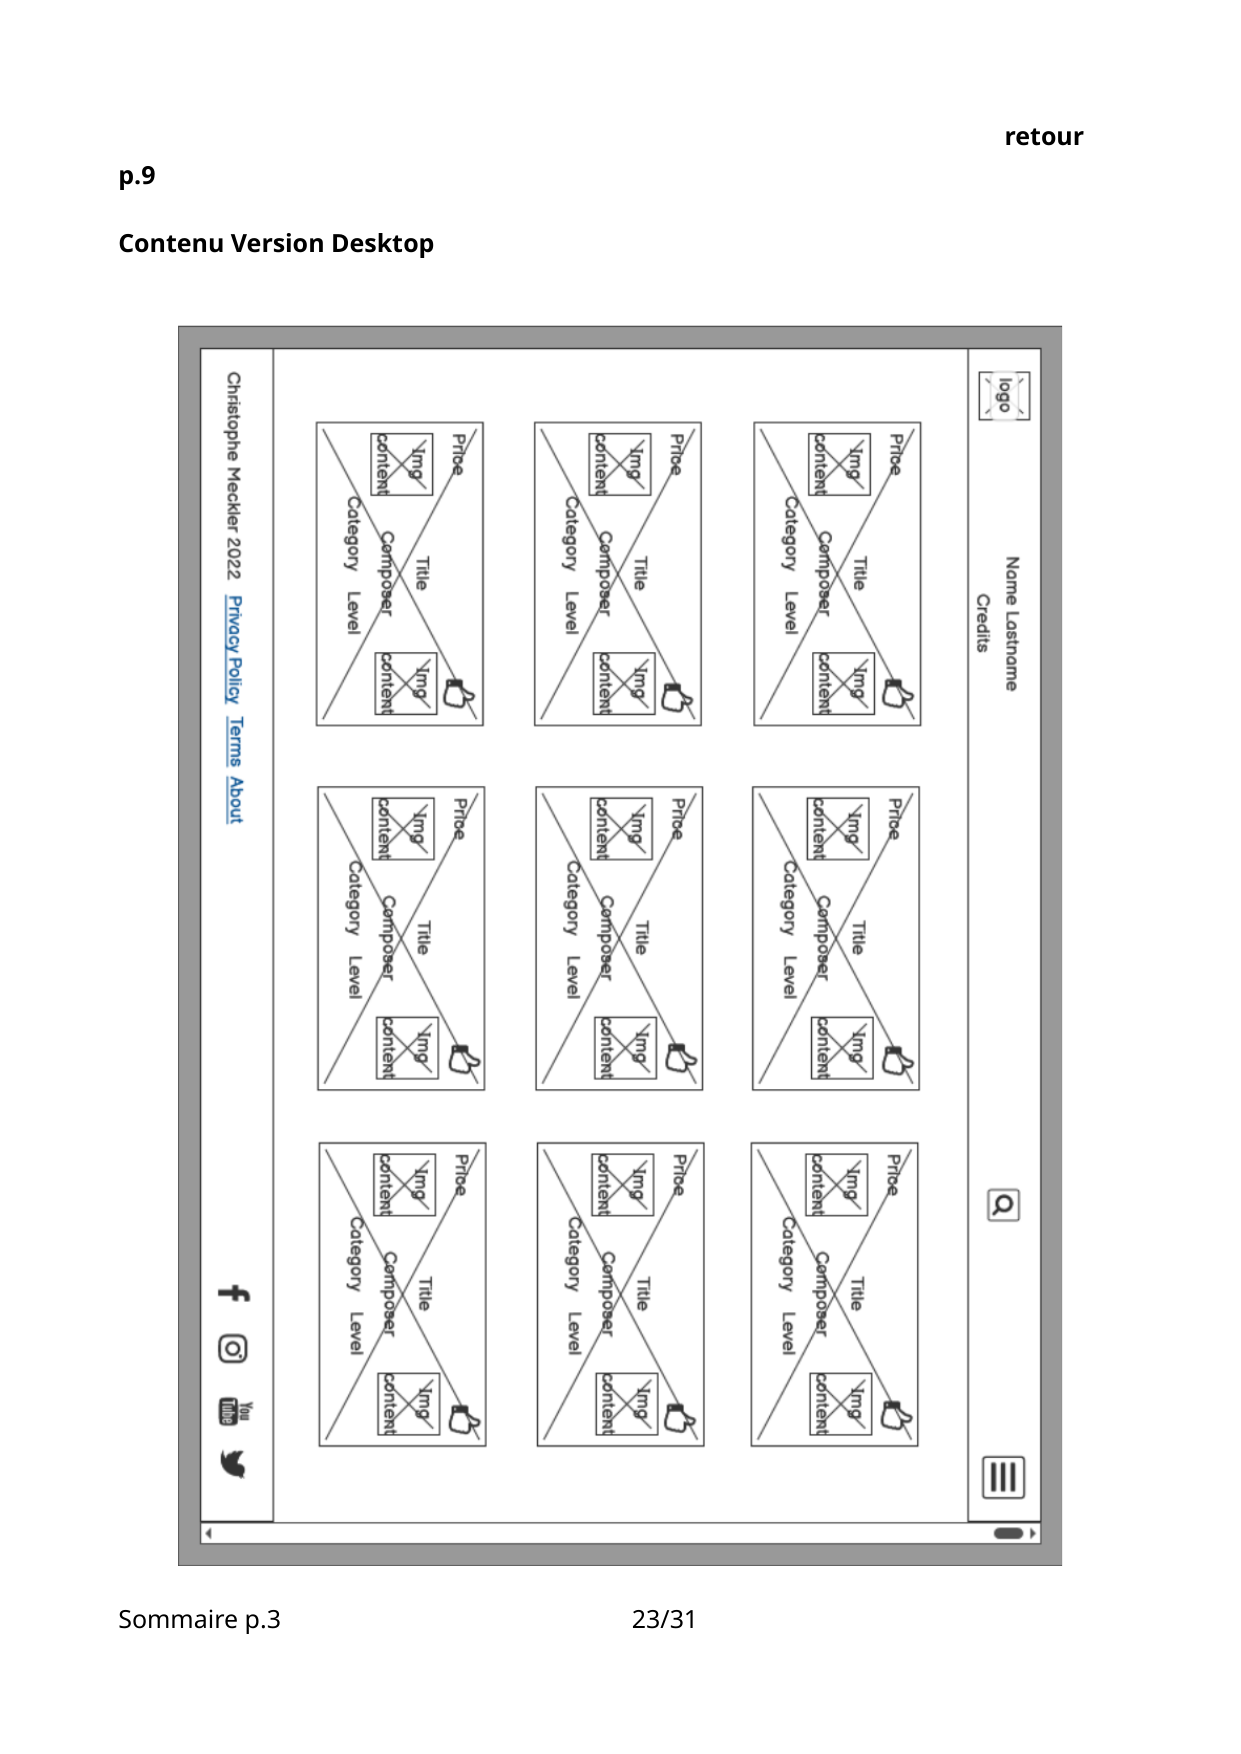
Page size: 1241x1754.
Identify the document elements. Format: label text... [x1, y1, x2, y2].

picture [179, 327, 1063, 1566]
subtitle Contenu Version Desktop [118, 226, 1122, 260]
text retour p.6 [118, 118, 1122, 191]
